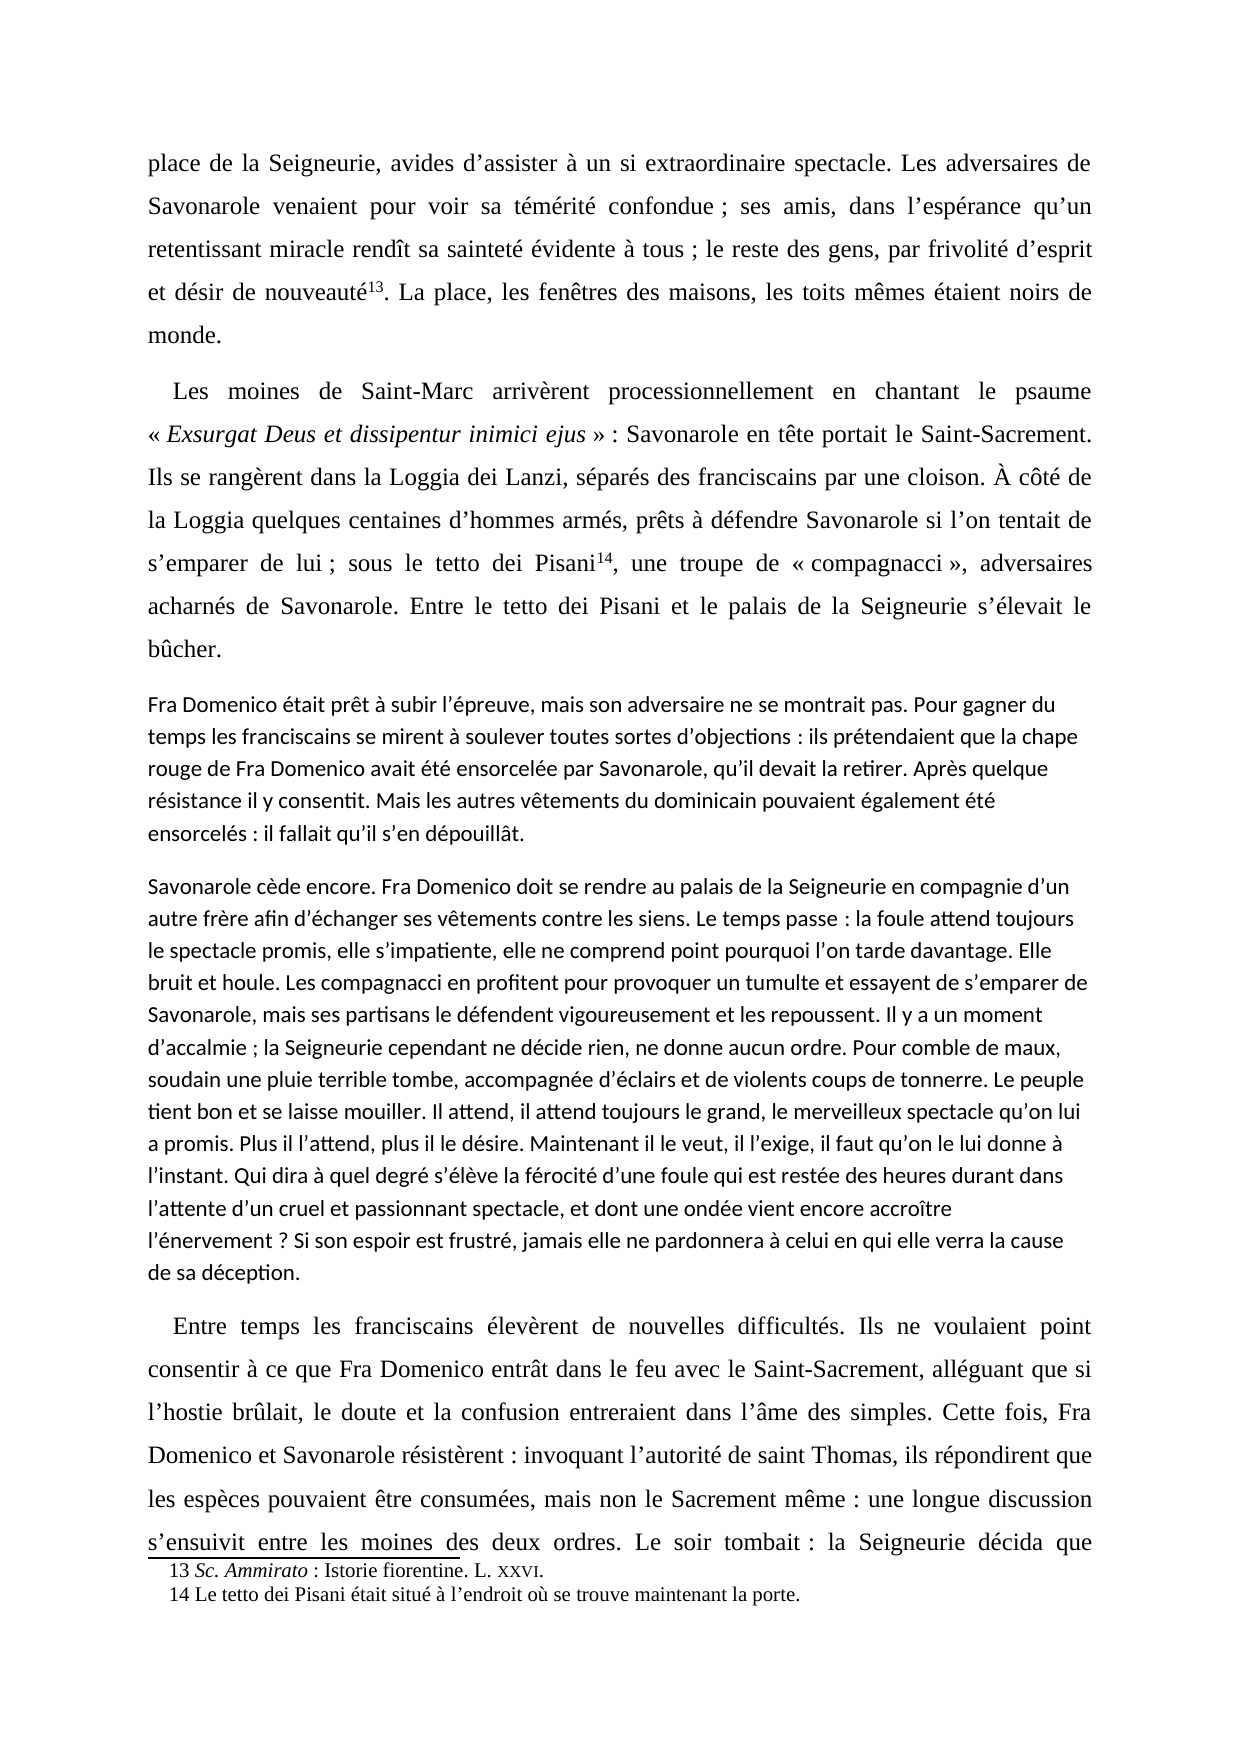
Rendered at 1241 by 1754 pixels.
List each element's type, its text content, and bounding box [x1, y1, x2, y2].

text Fra Domenico était prêt à subir l’épreuve, mais son adversaire ne se montrait pas. Pour gagner du temps les franciscains se mirent à soulever toutes sortes d’objections : ils prétendaient que la chape rouge de Fra Domenico avait été ensorcelée par Savonarole, qu’il devait la retirer. Après quelque résistance il y consentit. Mais les autres vêtements du dominicain pouvaient également été ensorcelés : il fallait qu’il s’en dépouillât. [148, 690, 1093, 847]
text place de la Seigneurie, avides d’assister à un si extraordinaire spectacle. Les adversaires de Savonarole venaient pour voir sa témérité confondue ; ses amis, dans l’espérance qu’un retentissant miracle rendît sa sainteté évidente à tous ; le reste des gens, par frivolité d’esprit et désir de nouveauté. La place, les fenêtres des maisons, les toits mêmes étaient noirs de monde. [148, 148, 1093, 349]
text Le tetto dei Pisani était situé à l’endroit où se trouve maintenant la porte. [148, 1582, 1093, 1606]
text Entre temps les franciscains élevèrent de nouvelles difficultés. Ils ne voulaient point consentir à ce que Fra Domenico entrât dans le feu avec le Saint-Sacrement, alléguant que si l’hostie brûlait, le doute et la confusion entreraient dans l’âme des simples. Cette fois, Fra Domenico et Savonarole résistèrent : invoquant l’autorité de saint Thomas, ils répondirent que les espèces pouvaient être consumées, mais non le Sacrement même : une longue discussion s’ensuivit entre les moines des deux ordres. Le soir tombait : la Seigneurie décida que [148, 1311, 1093, 1556]
text Sc. Ammirato : Istorie fiorentine. L. xxvi. [148, 1558, 1093, 1582]
text Savonarole cède encore. Fra Domenico doit se rendre au palais de la Seigneurie en compagnie d’un autre frère afin d’échanger ses vêtements contre les siens. Le temps passe : la foule attend toujours le spectacle promis, elle s’impatiente, elle ne comprend point pourquoi l’on tarde davantage. Elle bruit et houle. Les compagnacci en profitent pour provoquer un tumulte et essayent de s’emparer de Savonarole, mais ses partisans le défendent vigoureusement et les repoussent. Il y a un moment d’accalmie ; la Seigneurie cependant ne décide rien, ne donne aucun ordre. Pour comble de maux, soudain une pluie terrible tombe, accompagnée d’éclairs et de violents coups de tonnerre. Le peuple tient bon et se laisse mouiller. Il attend, il attend toujours le grand, le merveilleux spectacle qu’on lui a promis. Plus il l’attend, plus il le désire. Maintenant il le veut, il l’exige, il faut qu’on le lui donne à l’instant. Qui dira à quel degré s’élève la férocité d’une foule qui est restée des heures durant dans l’attente d’un cruel et passionnant spectacle, et dont une ondée vient encore accroître l’énervement ? Si son espoir est frustré, jamais elle ne pardonnera à celui en qui elle verra la cause de sa déception. [148, 872, 1093, 1286]
text Les moines de Saint-Marc arrivèrent processionnellement en chantant le psaume « Exsurgat Deus et dissipentur inimici ejus » : Savonarole en tête portait le Saint-Sacrement. Ils se rangèrent dans la Loggia dei Lanzi, séparés des franciscains par une cloison. À côté de la Loggia quelques centaines d’hommes armés, prêts à défendre Savonarole si l’on tentait de s’emparer de lui ; sous le tetto dei Pisani, une troupe de « compagnacci », adversaires acharnés de Savonarole. Entre le tetto dei Pisani et le palais de la Seigneurie s’élevait le bûcher. [148, 376, 1093, 663]
